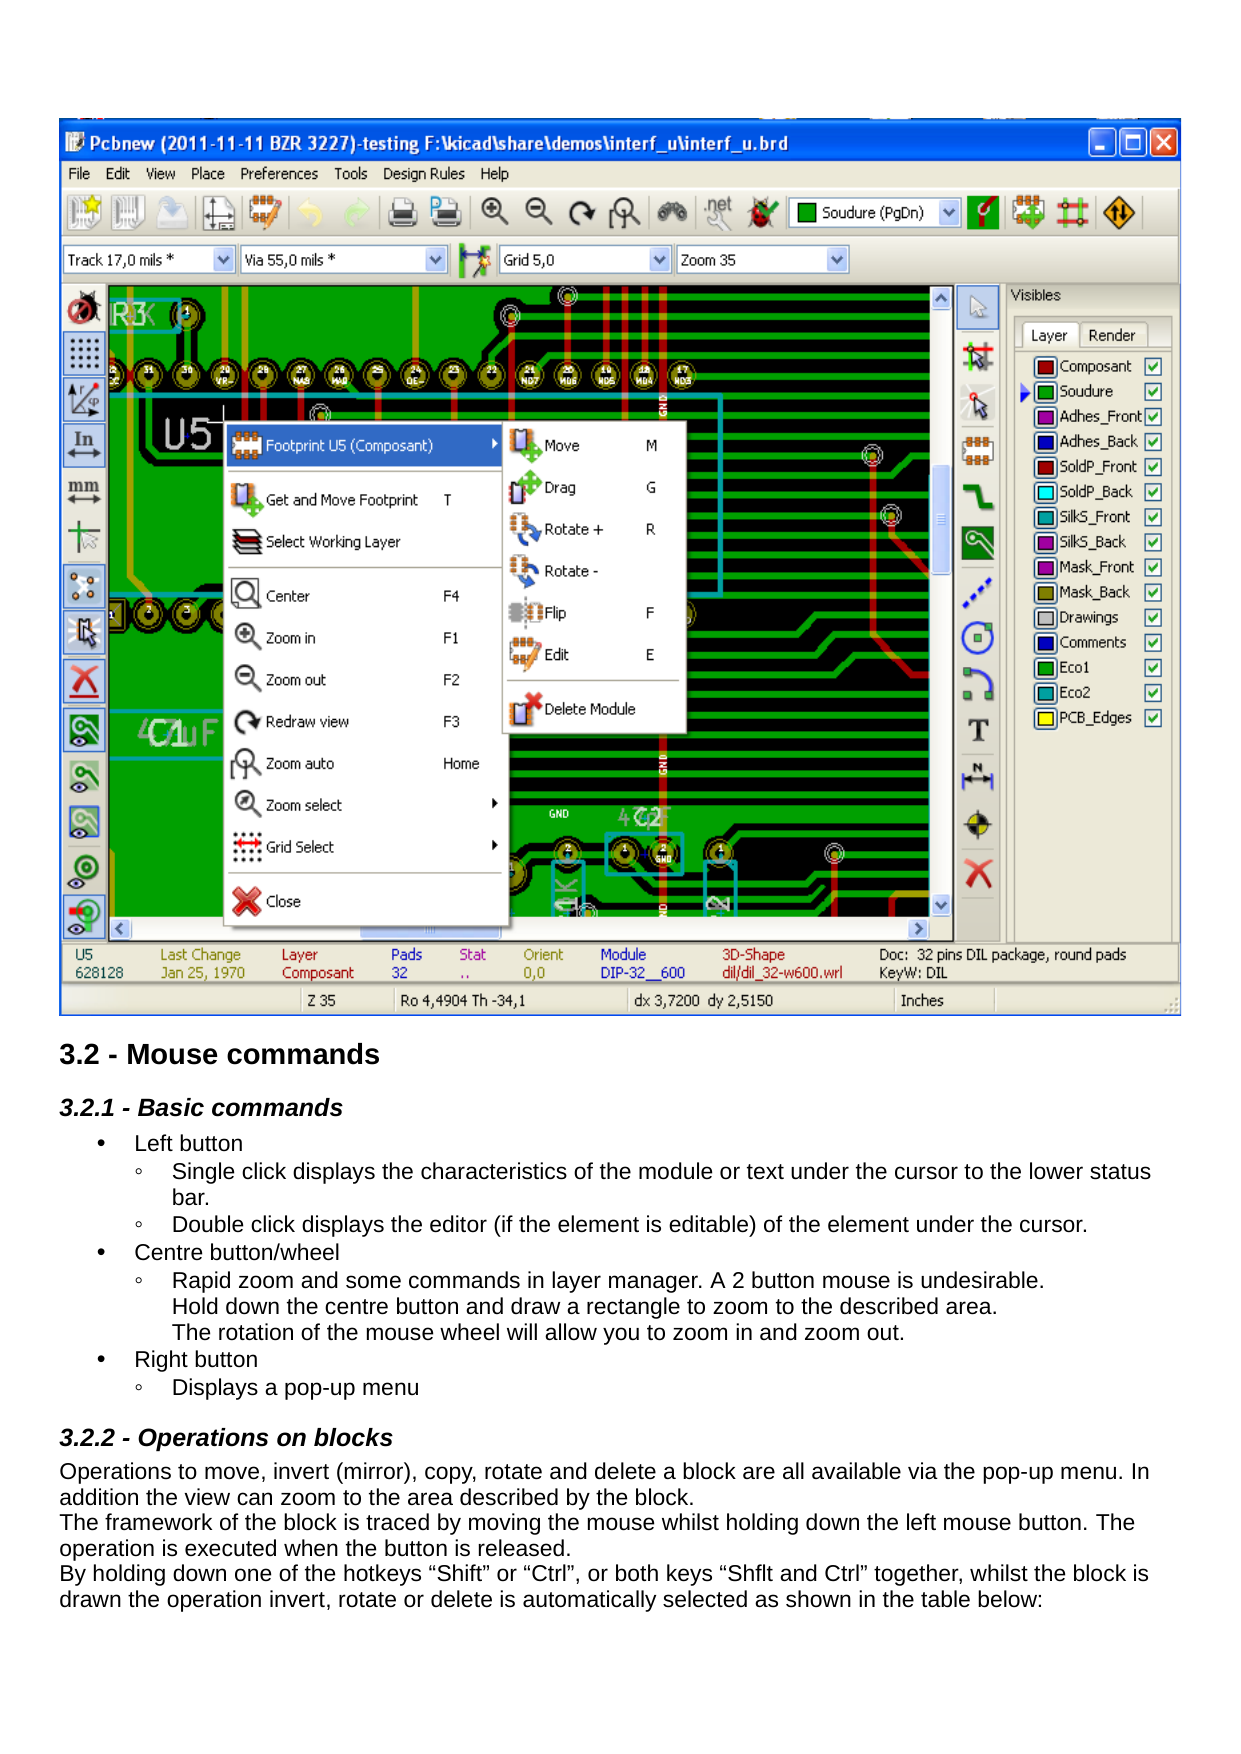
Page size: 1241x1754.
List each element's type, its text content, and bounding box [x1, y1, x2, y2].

subtitle Basic commands [59, 1094, 1181, 1122]
text The framework of the block is traced by moving the mouse whilst holding down the left mouse button. The operation is executed when the button is released. [59, 1510, 1181, 1561]
list Rapid zoom and some commands in layer manager. A 2 button mouse is undesirable. Hold down the centre button and draw a rectangle to zoom to the described area. The rotation of the mouse wheel will allow you to zoom in and zoom out. [134, 1266, 1181, 1345]
subtitle Operations on blocks [59, 1424, 1181, 1452]
list Single click displays the characteristics of the module or text under the cursor to the lower status bar. [134, 1156, 1181, 1210]
subtitle Mouse commands [59, 1038, 1181, 1071]
list Centre button/wheel [97, 1238, 1181, 1266]
list Double click displays the editor (if the element is editable) of the element under the cursor. [134, 1210, 1181, 1238]
text By holding down one of the hotkeys “Shift” or “Ctrl”, or both keys “Shflt and Ctrl” together, whilst the block is drawn the operation invert, rotate or delete is automatically selected as shown in the table below: [59, 1561, 1181, 1612]
list Left button [97, 1128, 1181, 1156]
picture [59, 118, 1182, 1016]
list Displays a pop-up menu [134, 1373, 1181, 1401]
list Right button [97, 1345, 1181, 1373]
text Operations to move, invert (mirror), copy, rotate and delete a block are all available via the pop-up menu. In addition the view can zoom to the area described by the block. [59, 1459, 1181, 1510]
